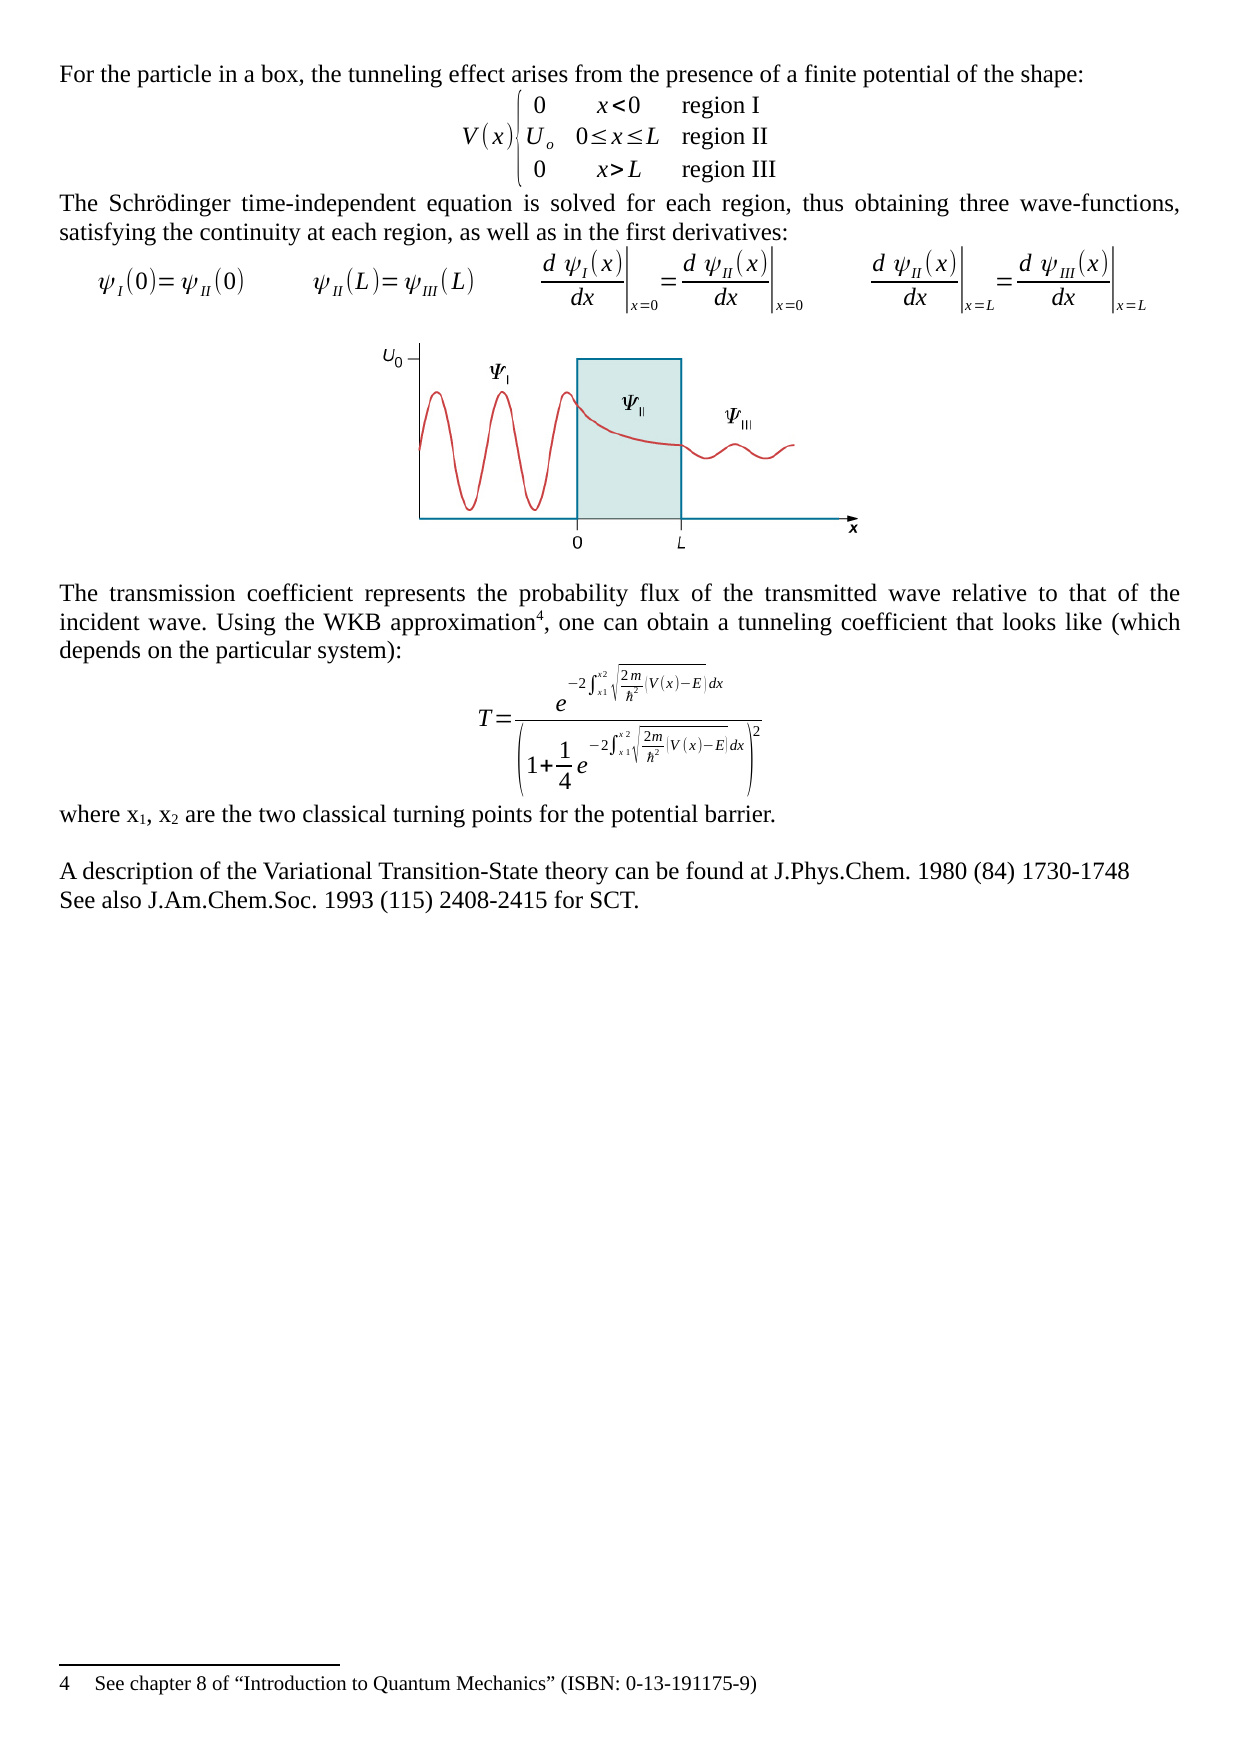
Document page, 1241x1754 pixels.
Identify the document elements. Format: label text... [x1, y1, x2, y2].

text where x1, x2 are the two classical turning points for the potential barrier. [59, 799, 1181, 828]
picture [382, 343, 858, 550]
text See chapter 8 of “Introduction to Quantum Mechanics” (ISBN: 0-13-191175-9) [59, 1671, 1181, 1695]
text See also J.Am.Chem.Soc. 1993 (115) 2408-2415 for SCT. [59, 885, 1181, 914]
text For the particle in a box, the tunneling effect arises from the presence of a finite potential of the shape: [59, 59, 1181, 88]
text A description of the Variational Transition-State theory can be found at J.Phys.Chem. 1980 (84) 1730-1748 [59, 856, 1181, 885]
text The transmission coefficient represents the probability flux of the transmitted wave relative to that of the incident wave. Using the WKB approximation, one can obtain a tunneling coefficient that looks like (which depends on the particular system): [59, 578, 1181, 664]
text The Schrödinger time-independent equation is solved for each region, thus obtaining three wave-functions, satisfying the continuity at each region, as well as in the first derivatives: [59, 188, 1181, 245]
